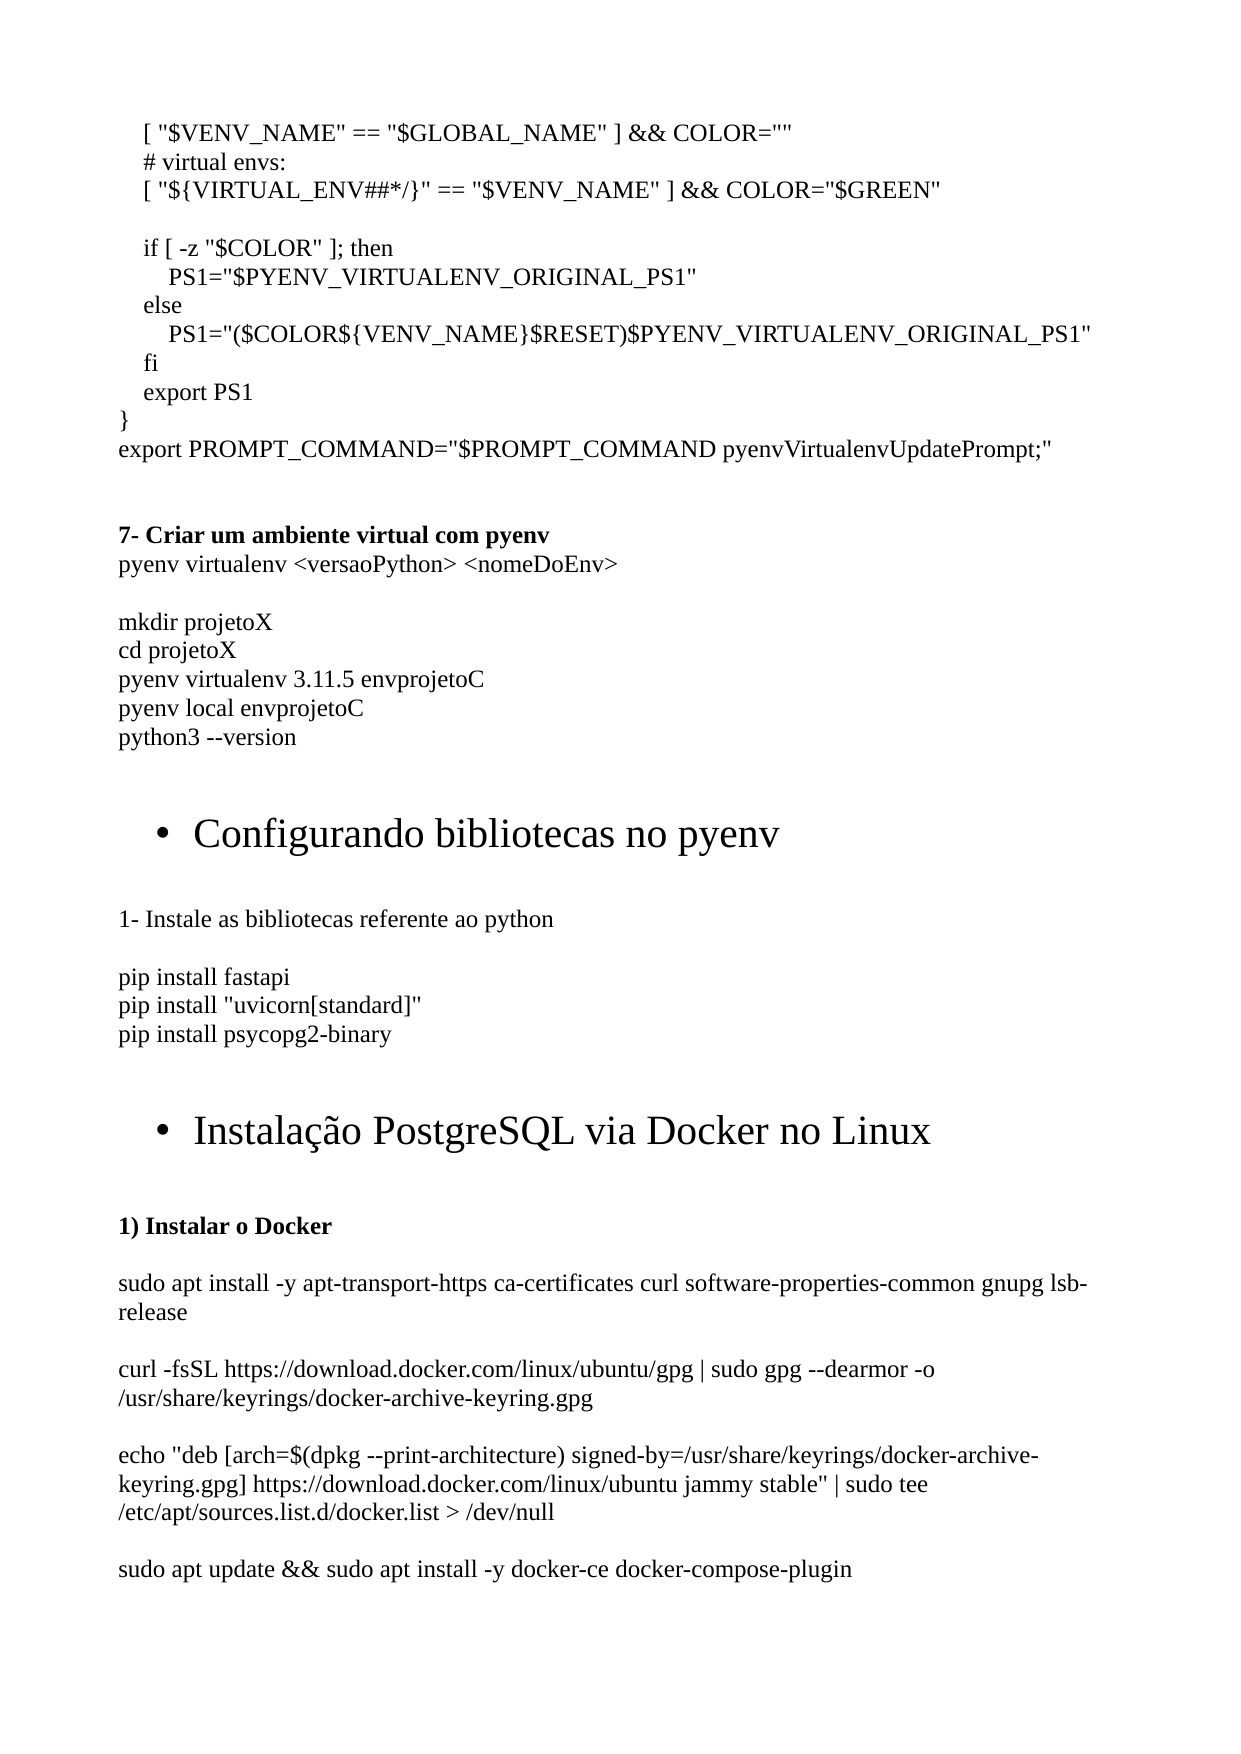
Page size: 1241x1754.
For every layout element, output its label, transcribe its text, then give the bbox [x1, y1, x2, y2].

text mkdir projetoX [118, 607, 1122, 636]
text curl -fsSL https://download.docker.com/linux/ubuntu/gpg | sudo gpg --dearmor -o /usr/share/keyrings/docker-archive-keyring.gpg [118, 1354, 1122, 1412]
text pyenv virtualenv <versaoPython> <nomeDoEnv> [118, 549, 1122, 578]
text export PS1 [118, 377, 1122, 406]
text # virtual envs: [118, 147, 1122, 176]
text pyenv virtualenv 3.11.5 envprojetoC [118, 664, 1122, 693]
text } [118, 406, 1122, 434]
text pip install psycopg2-binary [118, 1019, 1122, 1048]
text 7- Criar um ambiente virtual com pyenv [118, 521, 1122, 549]
text pip install fastapi [118, 962, 1122, 990]
text cd projetoX [118, 636, 1122, 664]
text else [118, 291, 1122, 319]
text PS1="($COLOR${VENV_NAME}$RESET)$PYENV_VIRTUALENV_ORIGINAL_PS1" [118, 319, 1122, 348]
list Configurando bibliotecas no pyenv [156, 808, 1122, 856]
text export PROMPT_COMMAND="$PROMPT_COMMAND pyenvVirtualenvUpdatePrompt;" [118, 434, 1122, 463]
text python3 --version [118, 722, 1122, 751]
text [ "${VIRTUAL_ENV##*/}" == "$VENV_NAME" ] && COLOR="$GREEN" [118, 176, 1122, 204]
text fi [118, 348, 1122, 377]
list Instalar o Docker [118, 1211, 1122, 1239]
text PS1="$PYENV_VIRTUALENV_ORIGINAL_PS1" [118, 262, 1122, 291]
text 1- Instale as bibliotecas referente ao python [118, 904, 1122, 933]
text pyenv local envprojetoC [118, 693, 1122, 722]
text sudo apt install -y apt-transport-https ca-certificates curl software-properties-common gnupg lsb-release [118, 1268, 1122, 1326]
text echo "deb [arch=$(dpkg --print-architecture) signed-by=/usr/share/keyrings/docker-archive-keyring.gpg] https://download.docker.com/linux/ubuntu jammy stable" | sudo tee /etc/apt/sources.list.d/docker.list > /dev/null [118, 1440, 1122, 1526]
text if [ -z "$COLOR" ]; then [118, 233, 1122, 262]
text pip install "uvicorn[standard]" [118, 990, 1122, 1019]
text [ "$VENV_NAME" == "$GLOBAL_NAME" ] && COLOR="" [118, 118, 1122, 147]
text sudo apt update && sudo apt install -y docker-ce docker-compose-plugin [118, 1554, 1122, 1583]
list Instalação PostgreSQL via Docker no Linux [156, 1105, 1122, 1153]
